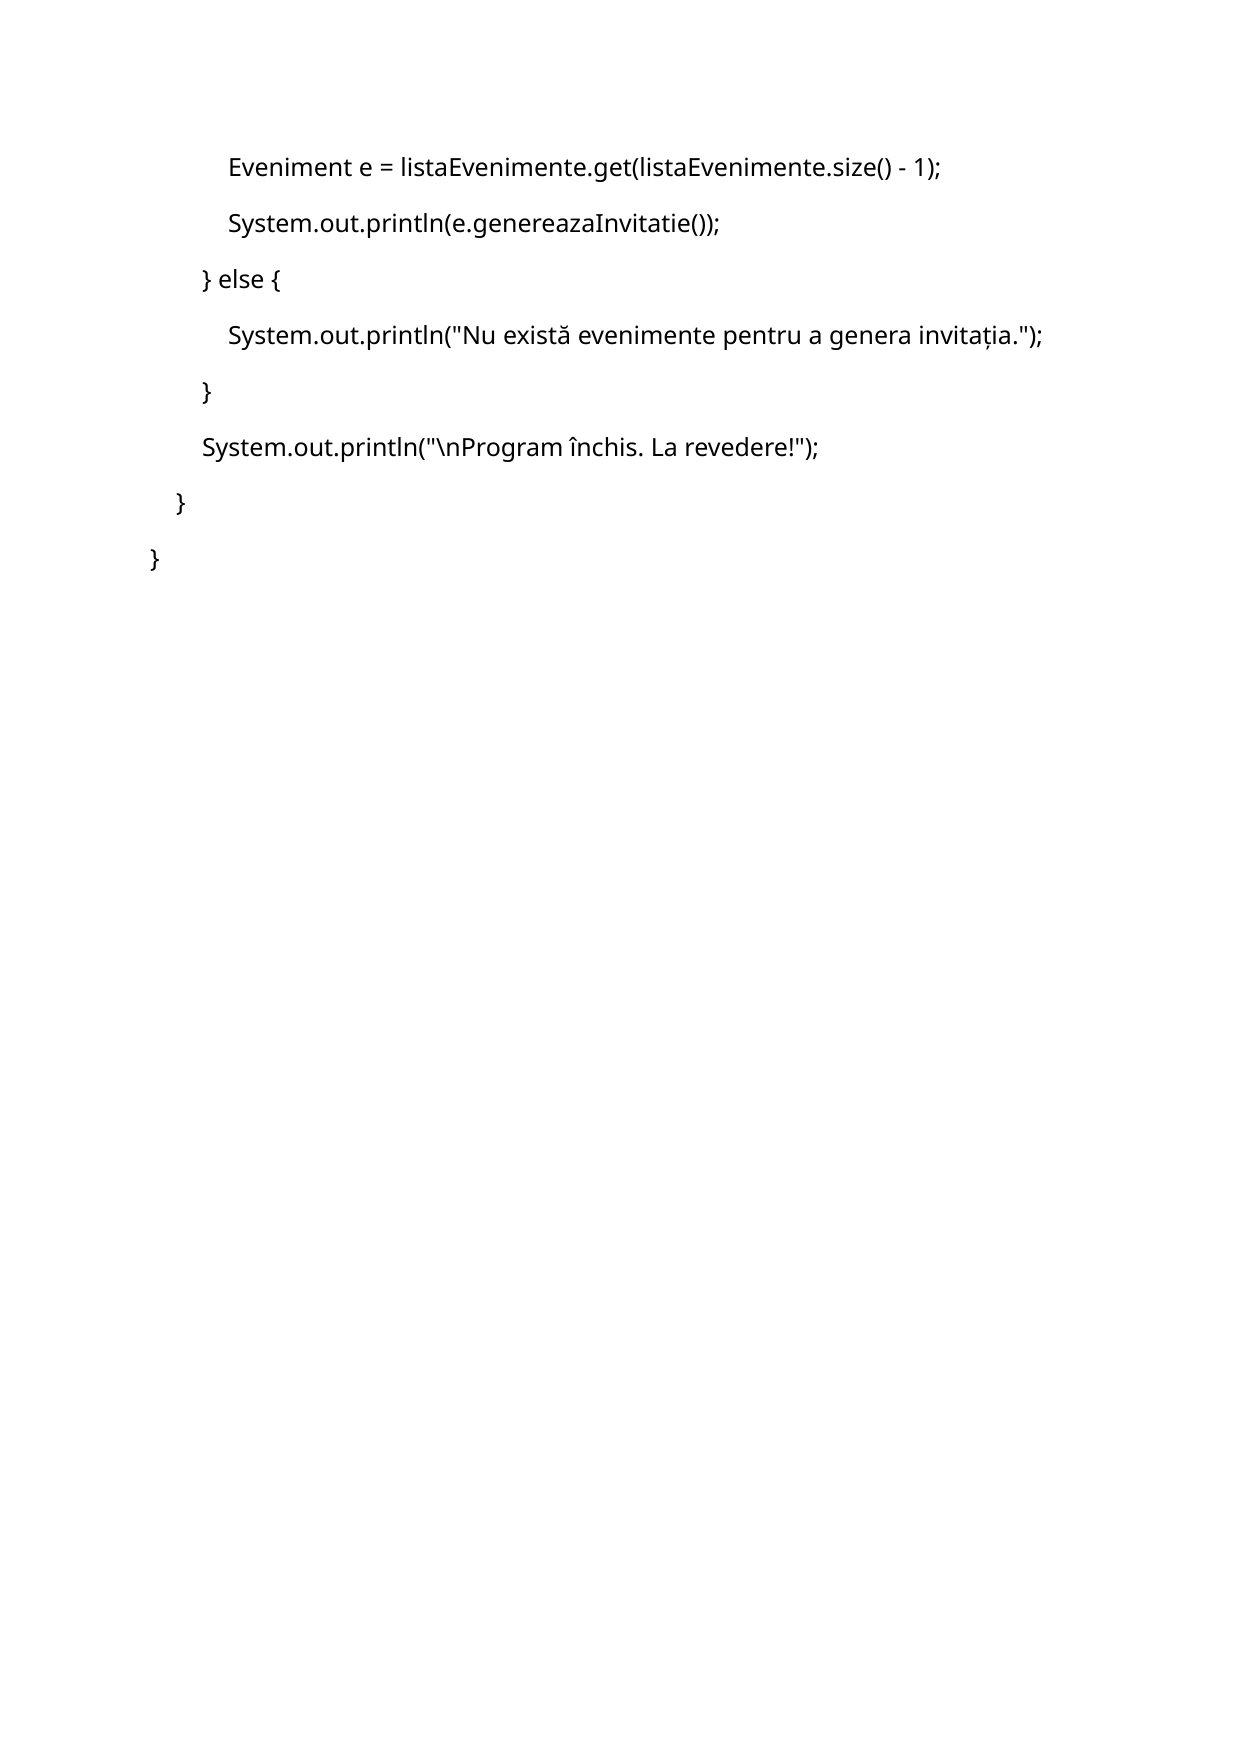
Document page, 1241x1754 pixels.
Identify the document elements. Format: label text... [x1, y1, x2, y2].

text } [150, 485, 1090, 519]
text } else { [150, 262, 1090, 296]
text Eveniment e = listaEvenimente.get(listaEvenimente.size() - 1); [150, 150, 1090, 184]
text System.out.println("\nProgram închis. La revedere!"); [150, 429, 1090, 463]
text System.out.println("Nu există evenimente pentru a genera invitația."); [150, 317, 1090, 352]
text System.out.println(e.genereazaInvitatie()); [150, 206, 1090, 240]
text } [150, 541, 1090, 575]
text } [150, 373, 1090, 407]
